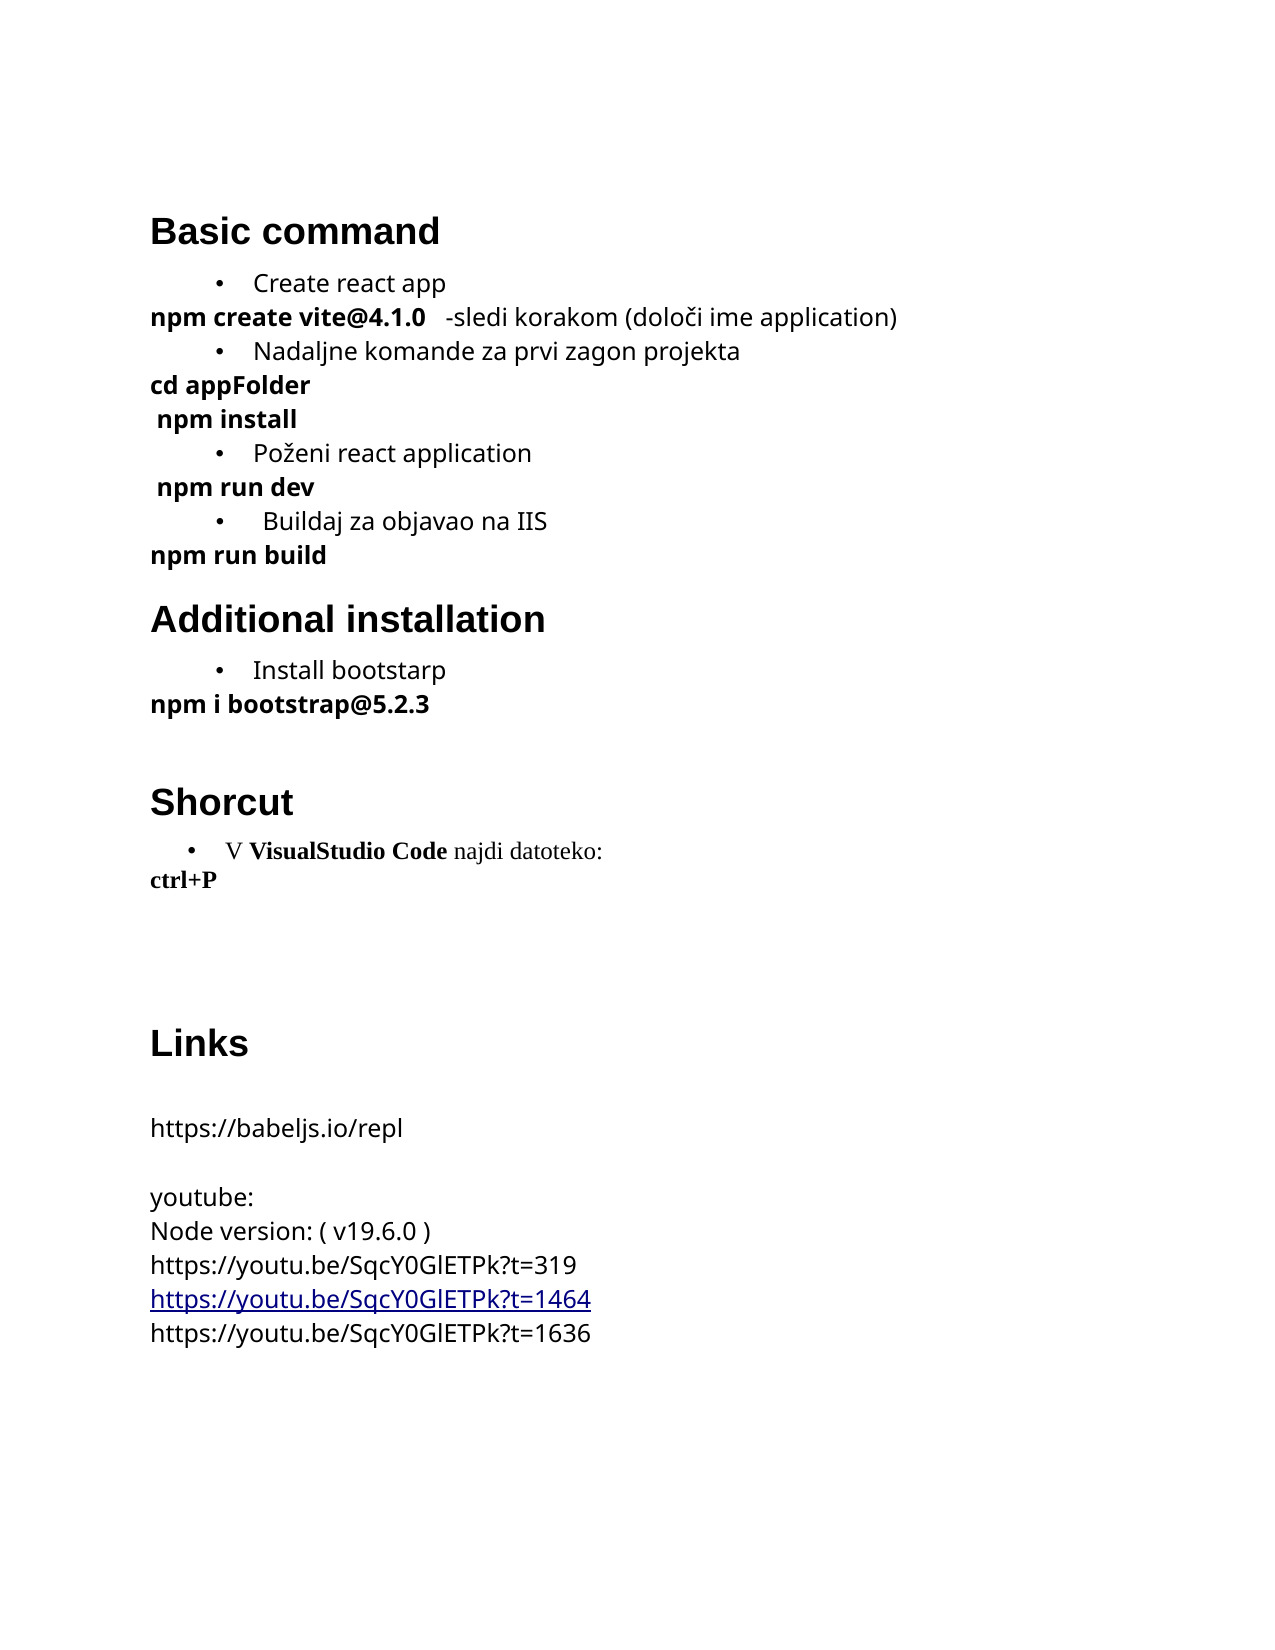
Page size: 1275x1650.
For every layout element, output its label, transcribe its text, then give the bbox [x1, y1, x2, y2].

list Poženi react application [215, 436, 1125, 469]
text npm i bootstrap@5.2.3 [150, 687, 1125, 721]
text npm create vite@4.1.0 -sledi korakom (določi ime application) [150, 299, 1125, 333]
list V VisualStudio Code najdi datoteko: [187, 836, 1125, 865]
text npm run dev [150, 469, 1125, 504]
text https://babeljs.io/repl [150, 1111, 1125, 1145]
subtitle Links [150, 1021, 1125, 1064]
text youtube: [150, 1179, 1125, 1213]
text npm install [150, 401, 1125, 436]
text npm run build [150, 538, 1125, 572]
text cd appFolder [150, 367, 1125, 401]
subtitle Shorcut [150, 780, 1125, 824]
subtitle Basic command [150, 209, 1125, 253]
list Nadaljne komande za prvi zagon projekta [215, 333, 1125, 367]
list Create react app [215, 265, 1125, 299]
list Install bootstarp [215, 653, 1125, 687]
text https://youtu.be/SqcY0GlETPk?t=319 [150, 1247, 1125, 1281]
subtitle Additional installation [150, 597, 1125, 640]
text Node version: ( v19.6.0 ) [150, 1213, 1125, 1247]
text https://youtu.be/SqcY0GlETPk?t=1636 [150, 1316, 1125, 1349]
text https://youtu.be/SqcY0GlETPk?t=1464 [150, 1281, 1125, 1316]
list Buildaj za objavao na IIS [216, 504, 1125, 538]
text ctrl+P [150, 865, 1125, 894]
